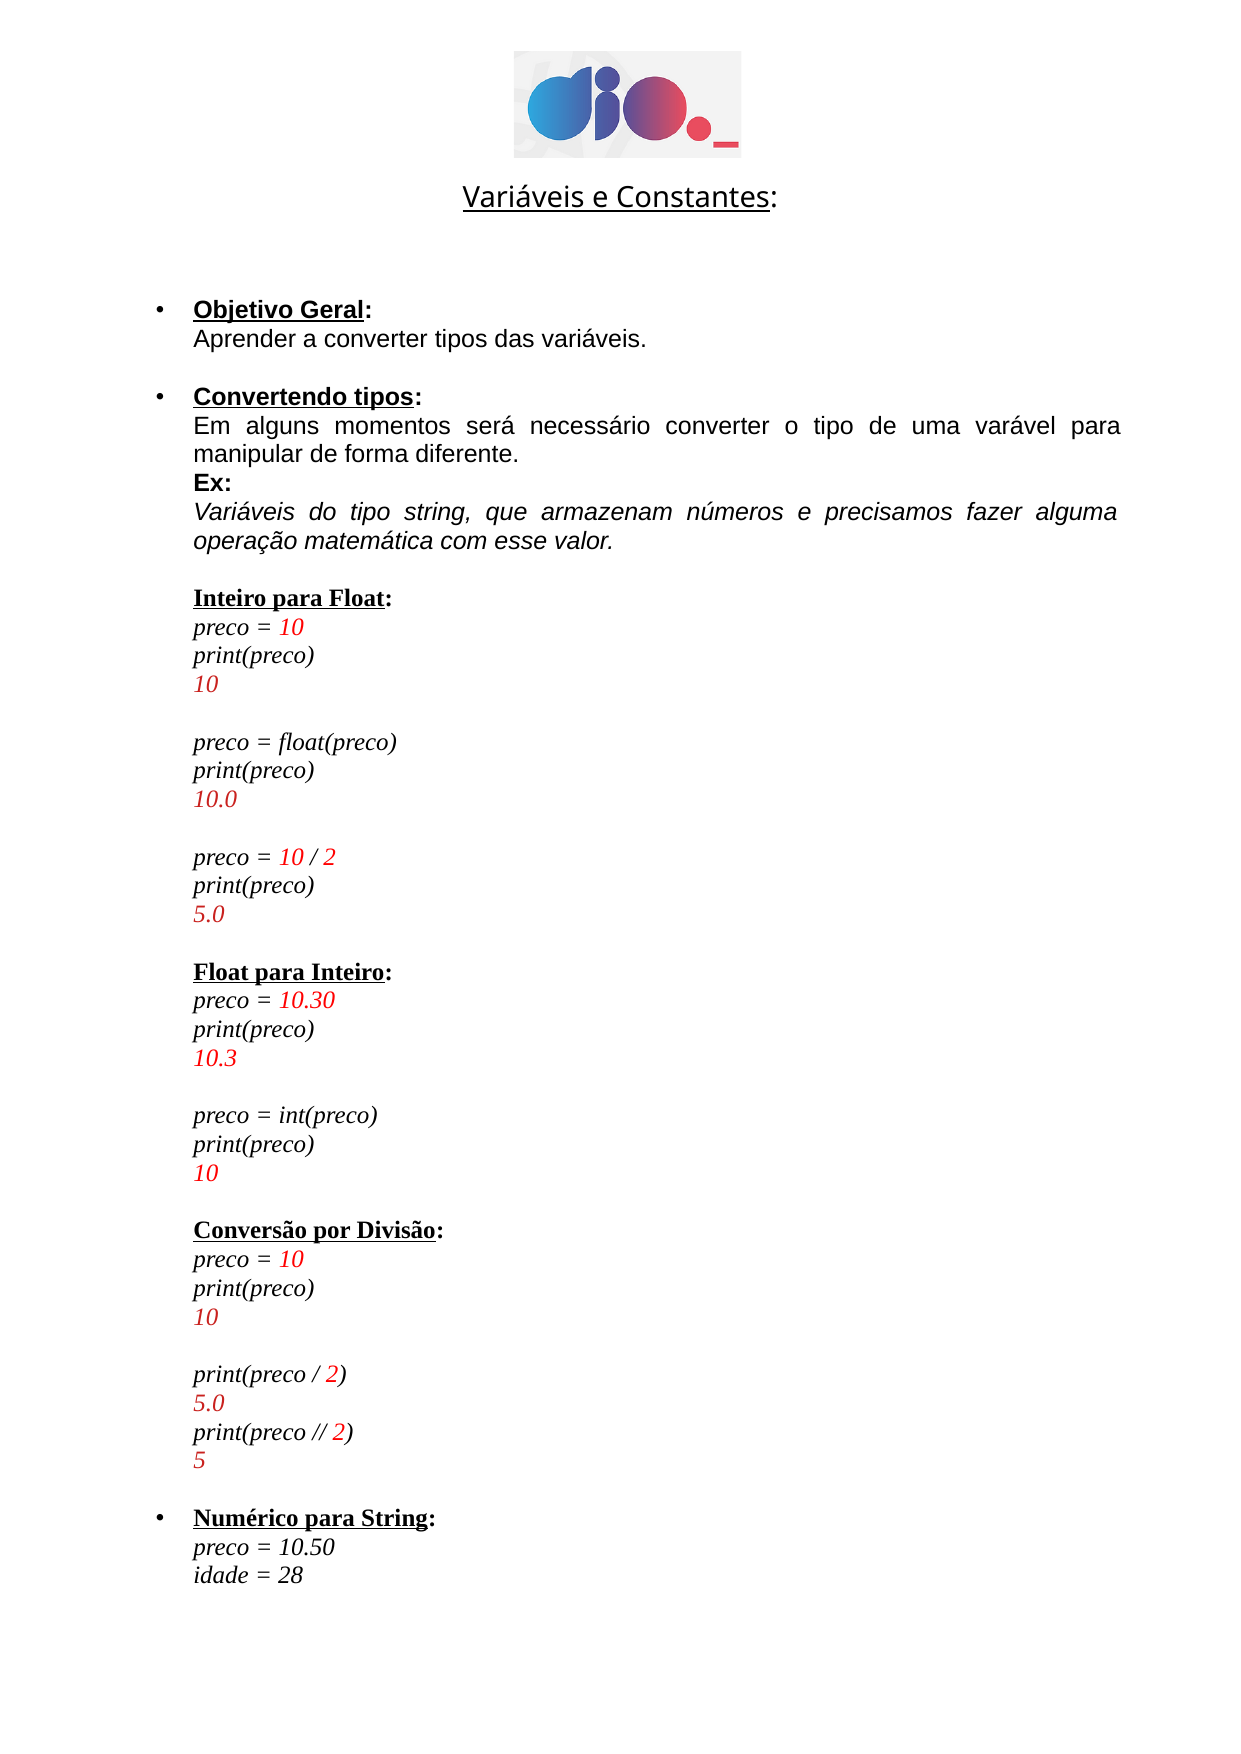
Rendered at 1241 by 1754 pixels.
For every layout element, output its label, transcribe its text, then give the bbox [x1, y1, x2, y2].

list preco = 10 [156, 612, 1122, 641]
list print(preco // 2) [156, 1417, 1122, 1446]
list preco = float(preco) [156, 727, 1122, 756]
list Float para Inteiro: [156, 957, 1122, 986]
list Aprender a converter tipos das variáveis. [156, 324, 1122, 353]
list 5.0 [156, 1388, 1122, 1417]
list print(preco) [156, 1014, 1122, 1043]
list print(preco) [156, 1129, 1122, 1158]
list print(preco) [156, 756, 1122, 784]
list Conversão por Divisão: [156, 1216, 1122, 1244]
picture [513, 51, 742, 158]
list preco = 10 [156, 1244, 1122, 1273]
list 10 [156, 1158, 1122, 1187]
list print(preco) [156, 871, 1122, 899]
list Convertendo tipos: [156, 382, 1122, 411]
list print(preco) [156, 641, 1122, 669]
list 10.0 [156, 784, 1122, 813]
list preco = 10.50 [156, 1532, 1122, 1561]
list Objetivo Geral: [156, 295, 1122, 324]
list preco = int(preco) [156, 1101, 1122, 1129]
text Variáveis e Constantes: [118, 176, 1122, 216]
list preco = 10.30 [156, 986, 1122, 1014]
list print(preco / 2) [156, 1359, 1122, 1388]
list 5.0 [156, 899, 1122, 928]
list Numérico para String: [156, 1503, 1122, 1532]
list 10.3 [156, 1043, 1122, 1072]
list idade = 28 [156, 1561, 1122, 1589]
list Ex: [156, 468, 1122, 497]
list Variáveis do tipo string, que armazenam números e precisamos fazer alguma operação matemática com esse valor. [156, 497, 1122, 554]
list print(preco) [156, 1273, 1122, 1302]
list Em alguns momentos será necessário converter o tipo de uma varável para manipular de forma diferente. [156, 411, 1122, 468]
list 5 [156, 1446, 1122, 1474]
list 10 [156, 1302, 1122, 1331]
list 10 [156, 669, 1122, 698]
list preco = 10 / 2 [156, 842, 1122, 871]
list Inteiro para Float: [156, 583, 1122, 612]
